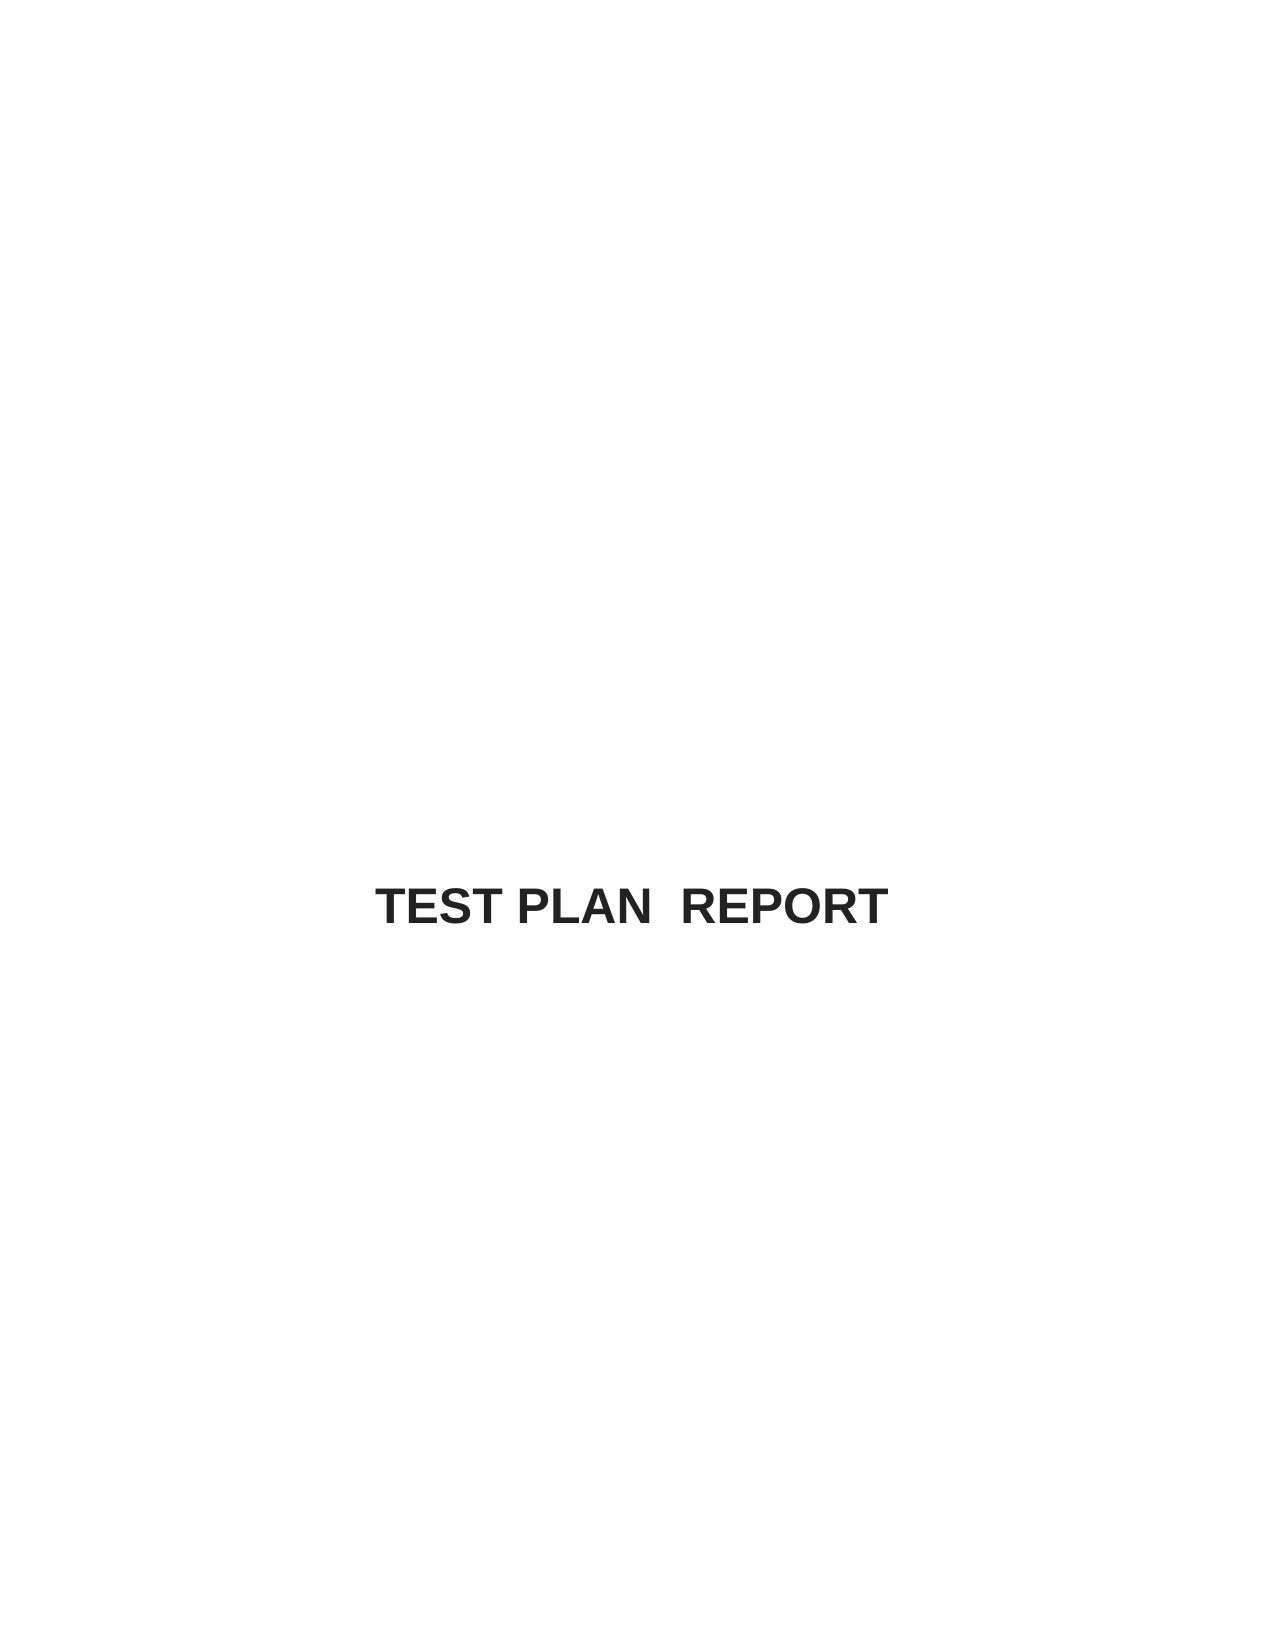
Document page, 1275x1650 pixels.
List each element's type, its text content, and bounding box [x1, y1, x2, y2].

text TEST PLAN REPORT [300, 876, 1125, 934]
